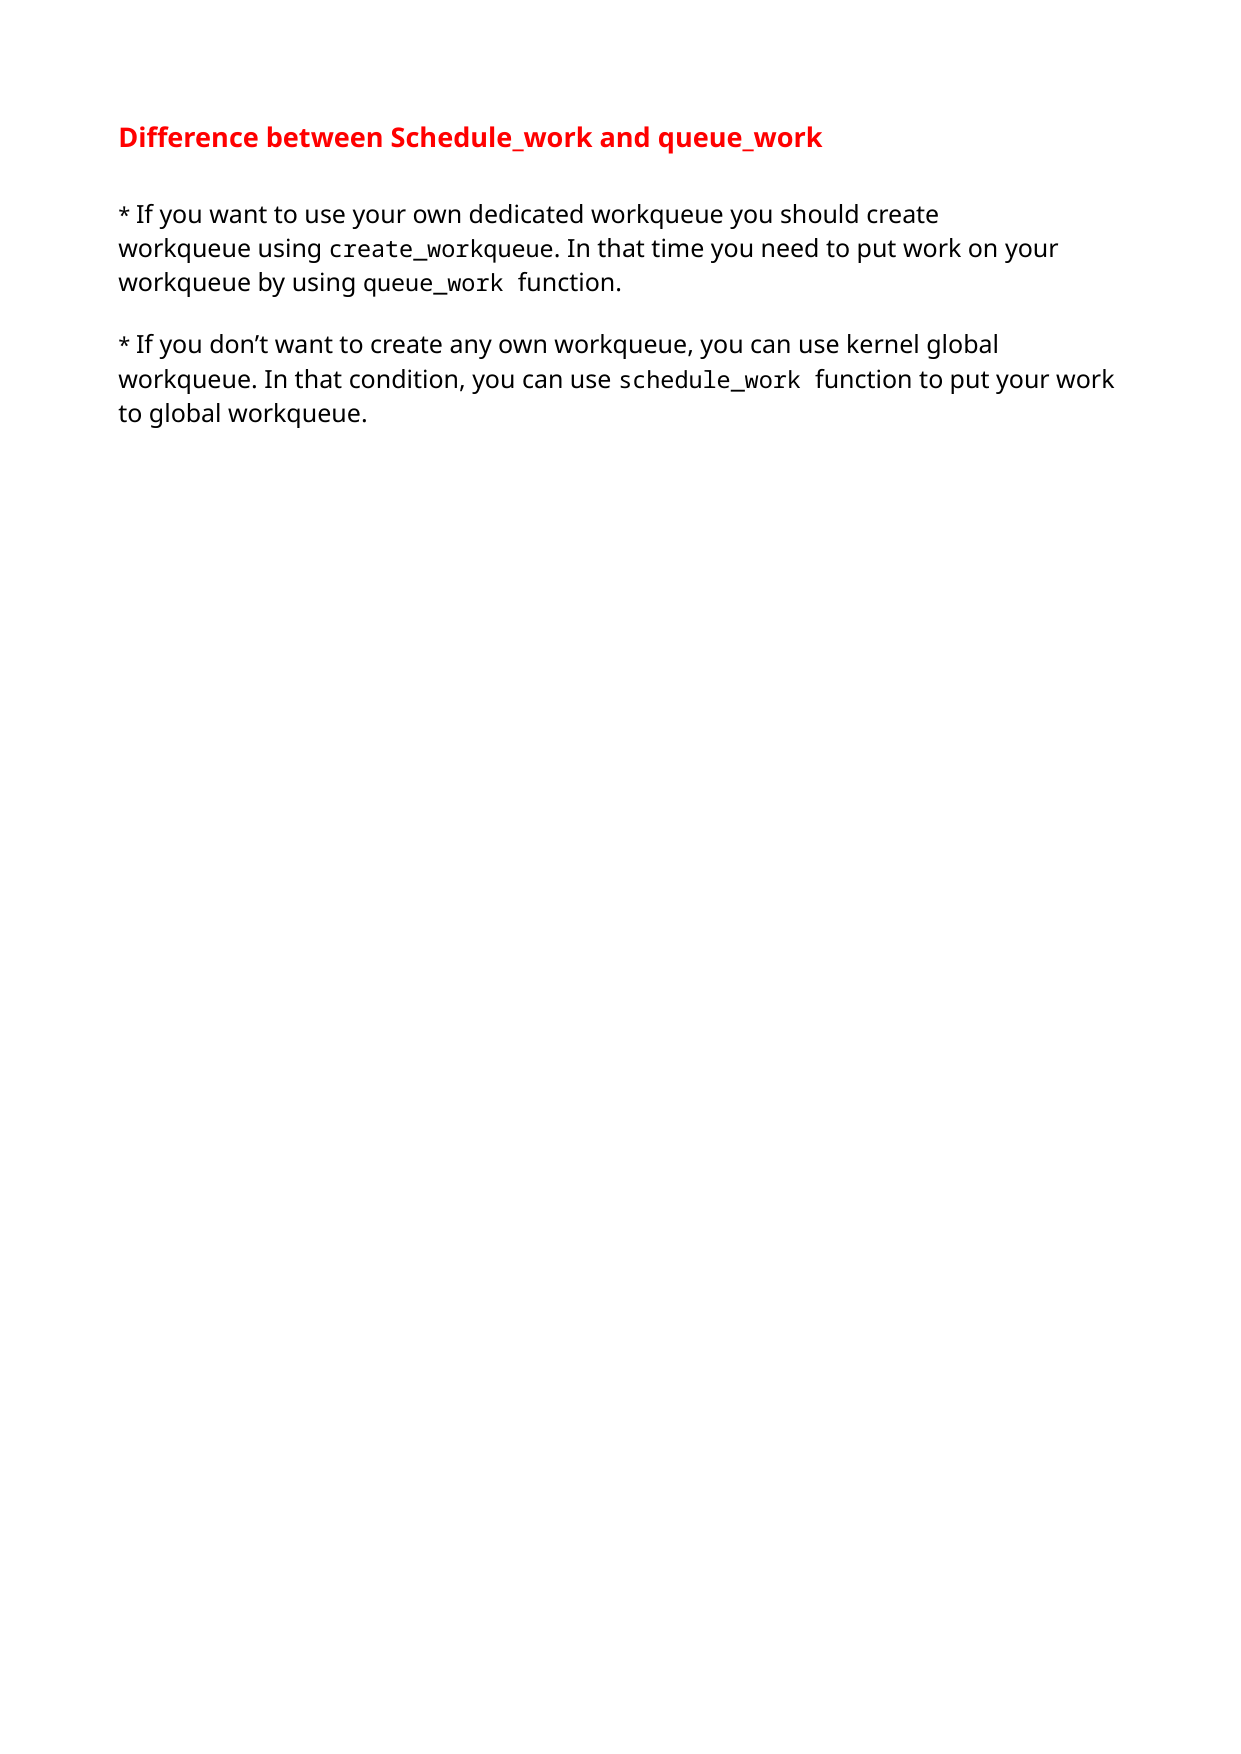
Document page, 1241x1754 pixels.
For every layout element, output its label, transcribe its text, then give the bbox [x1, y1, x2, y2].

text * If you want to use your own dedicated workqueue you should create workqueue using create_workqueue. In that time you need to put work on your workqueue by using queue_work function. [118, 196, 1122, 298]
text * If you don’t want to create any own workqueue, you can use kernel global workqueue. In that condition, you can use schedule_work function to put your work to global workqueue. [118, 327, 1122, 429]
subtitle Difference between Schedule_work and queue_work [118, 118, 1122, 155]
